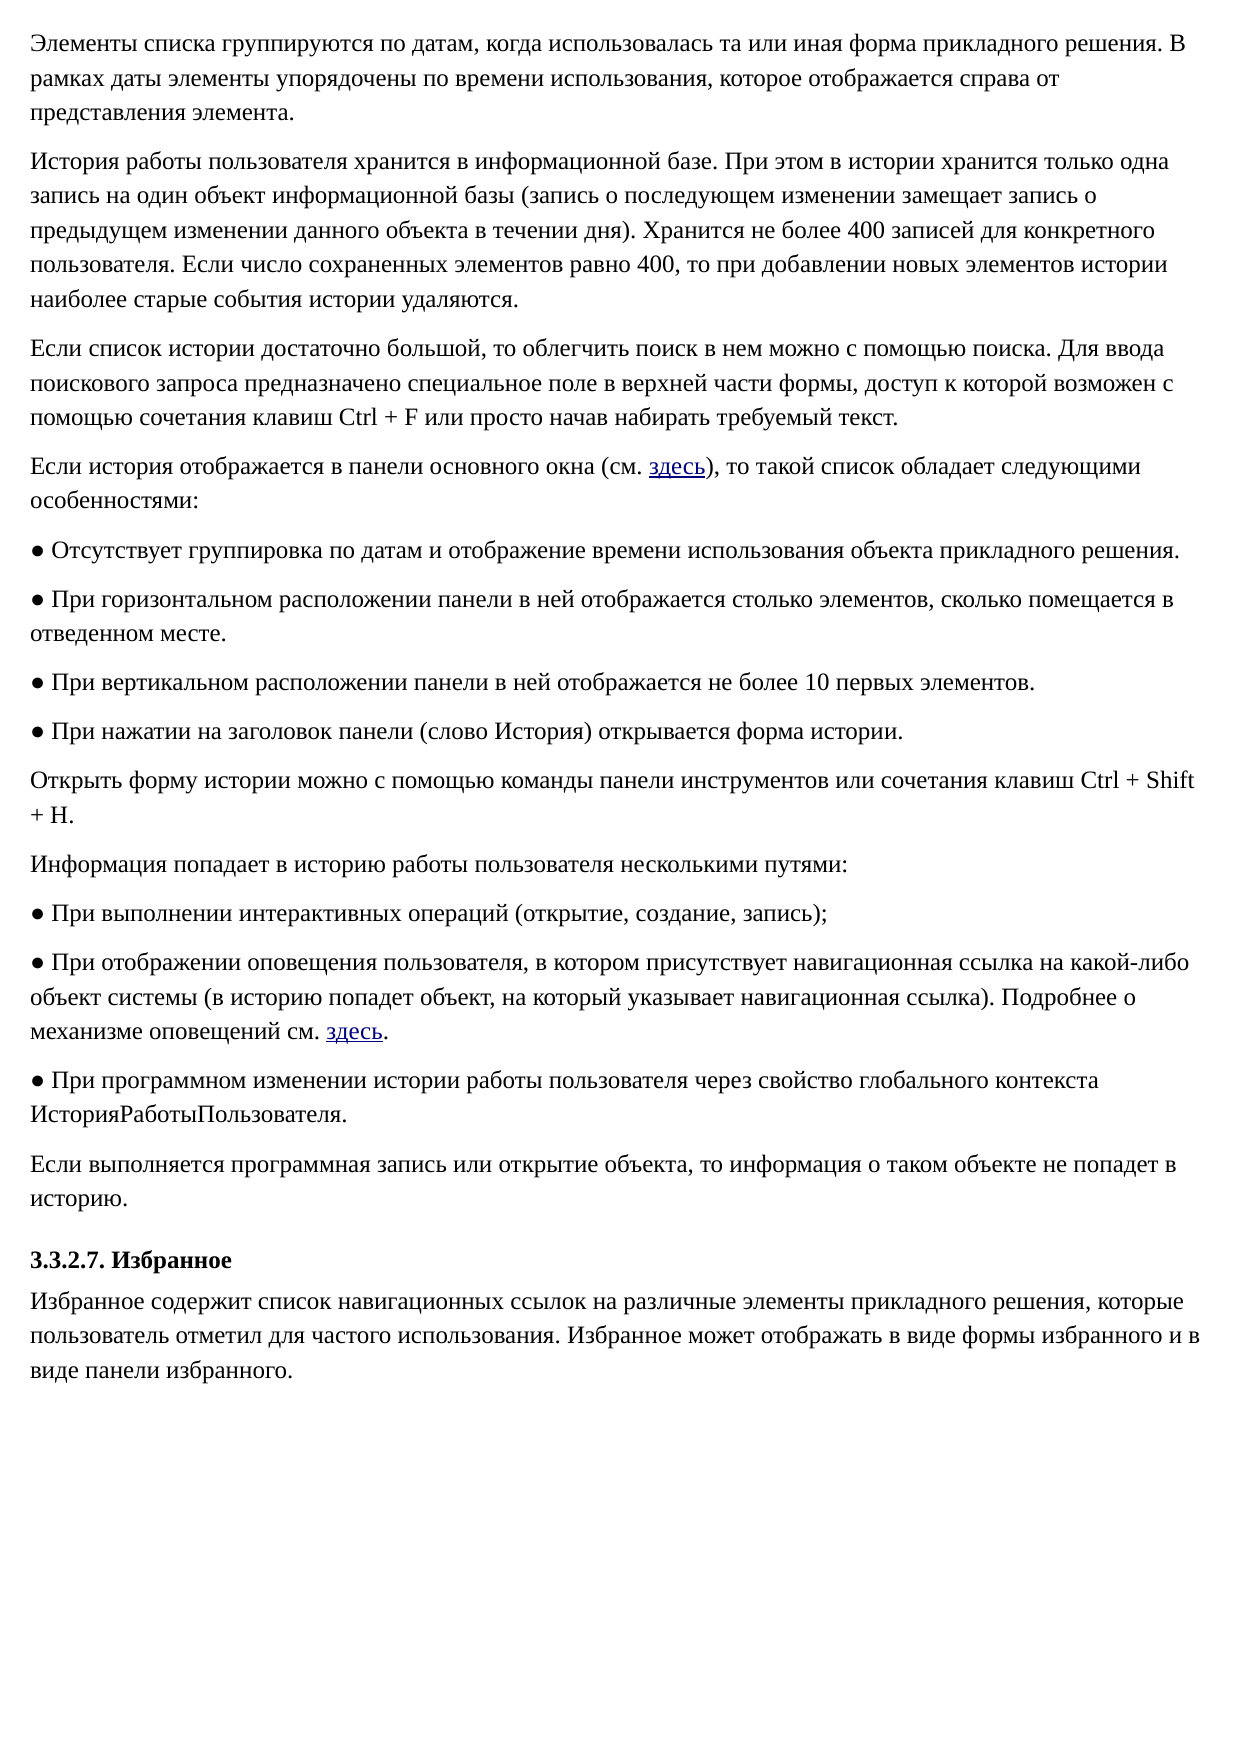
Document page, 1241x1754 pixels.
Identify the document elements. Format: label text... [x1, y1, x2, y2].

text ● При отображении оповещения пользователя, в котором присутствует навигационная ссылка на какой-либо объект системы (в историю попадет объект, на который указывает навигационная ссылка). Подробнее о механизме оповещений см. здесь. [30, 947, 1211, 1045]
text Если история отображается в панели основного окна (см. здесь), то такой список обладает следующими особенностями: [30, 451, 1211, 514]
text ● Отсутствует группировка по датам и отображение времени использования объекта прикладного решения. [30, 535, 1211, 563]
text История работы пользователя хранится в информационной базе. При этом в истории хранится только одна запись на один объект информационной базы (запись о последующем изменении замещает запись о предыдущем изменении данного объекта в течении дня). Хранится не более 400 записей для конкретного пользователя. Если число сохраненных элементов равно 400, то при добавлении новых элементов истории наиболее старые события истории удаляются. [30, 146, 1211, 313]
text Если список истории достаточно большой, то облегчить поиск в нем можно с помощью поиска. Для ввода поискового запроса предназначено специальное поле в верхней части формы, доступ к которой возможен с помощью сочетания клавиш Ctrl + F или просто начав набирать требуемый текст. [30, 333, 1211, 431]
text ● При горизонтальном расположении панели в ней отображается столько элементов, сколько помещается в отведенном месте. [30, 584, 1211, 647]
text Избранное содержит список навигационных ссылок на различные элементы прикладного решения, которые пользователь отметил для частого использования. Избранное может отображать в виде формы избранного и в виде панели избранного. [30, 1286, 1211, 1384]
text ● При вертикальном расположении панели в ней отображается не более 10 первых элементов. [30, 667, 1211, 696]
text Открыть форму истории можно с помощью команды панели инструментов или сочетания клавиш Ctrl + Shift + H. [30, 765, 1211, 829]
text Если выполняется программная запись или открытие объекта, то информация о таком объекте не попадет в историю. [30, 1149, 1211, 1212]
text ● При нажатии на заголовок панели (слово История) открывается форма истории. [30, 716, 1211, 745]
text ● При выполнении интерактивных операций (открытие, создание, запись); [30, 898, 1211, 927]
text Информация попадает в историю работы пользователя несколькими путями: [30, 849, 1211, 878]
subtitle 3.3.2.7. Избранное [30, 1245, 1211, 1273]
text Элементы списка группируются по датам, когда использовалась та или иная форма прикладного решения. В рамках даты элементы упорядочены по времени использования, которое отображается справа от представления элемента. [30, 28, 1211, 126]
text ● При программном изменении истории работы пользователя через свойство глобального контекста ИсторияРаботыПользователя. [30, 1065, 1211, 1128]
